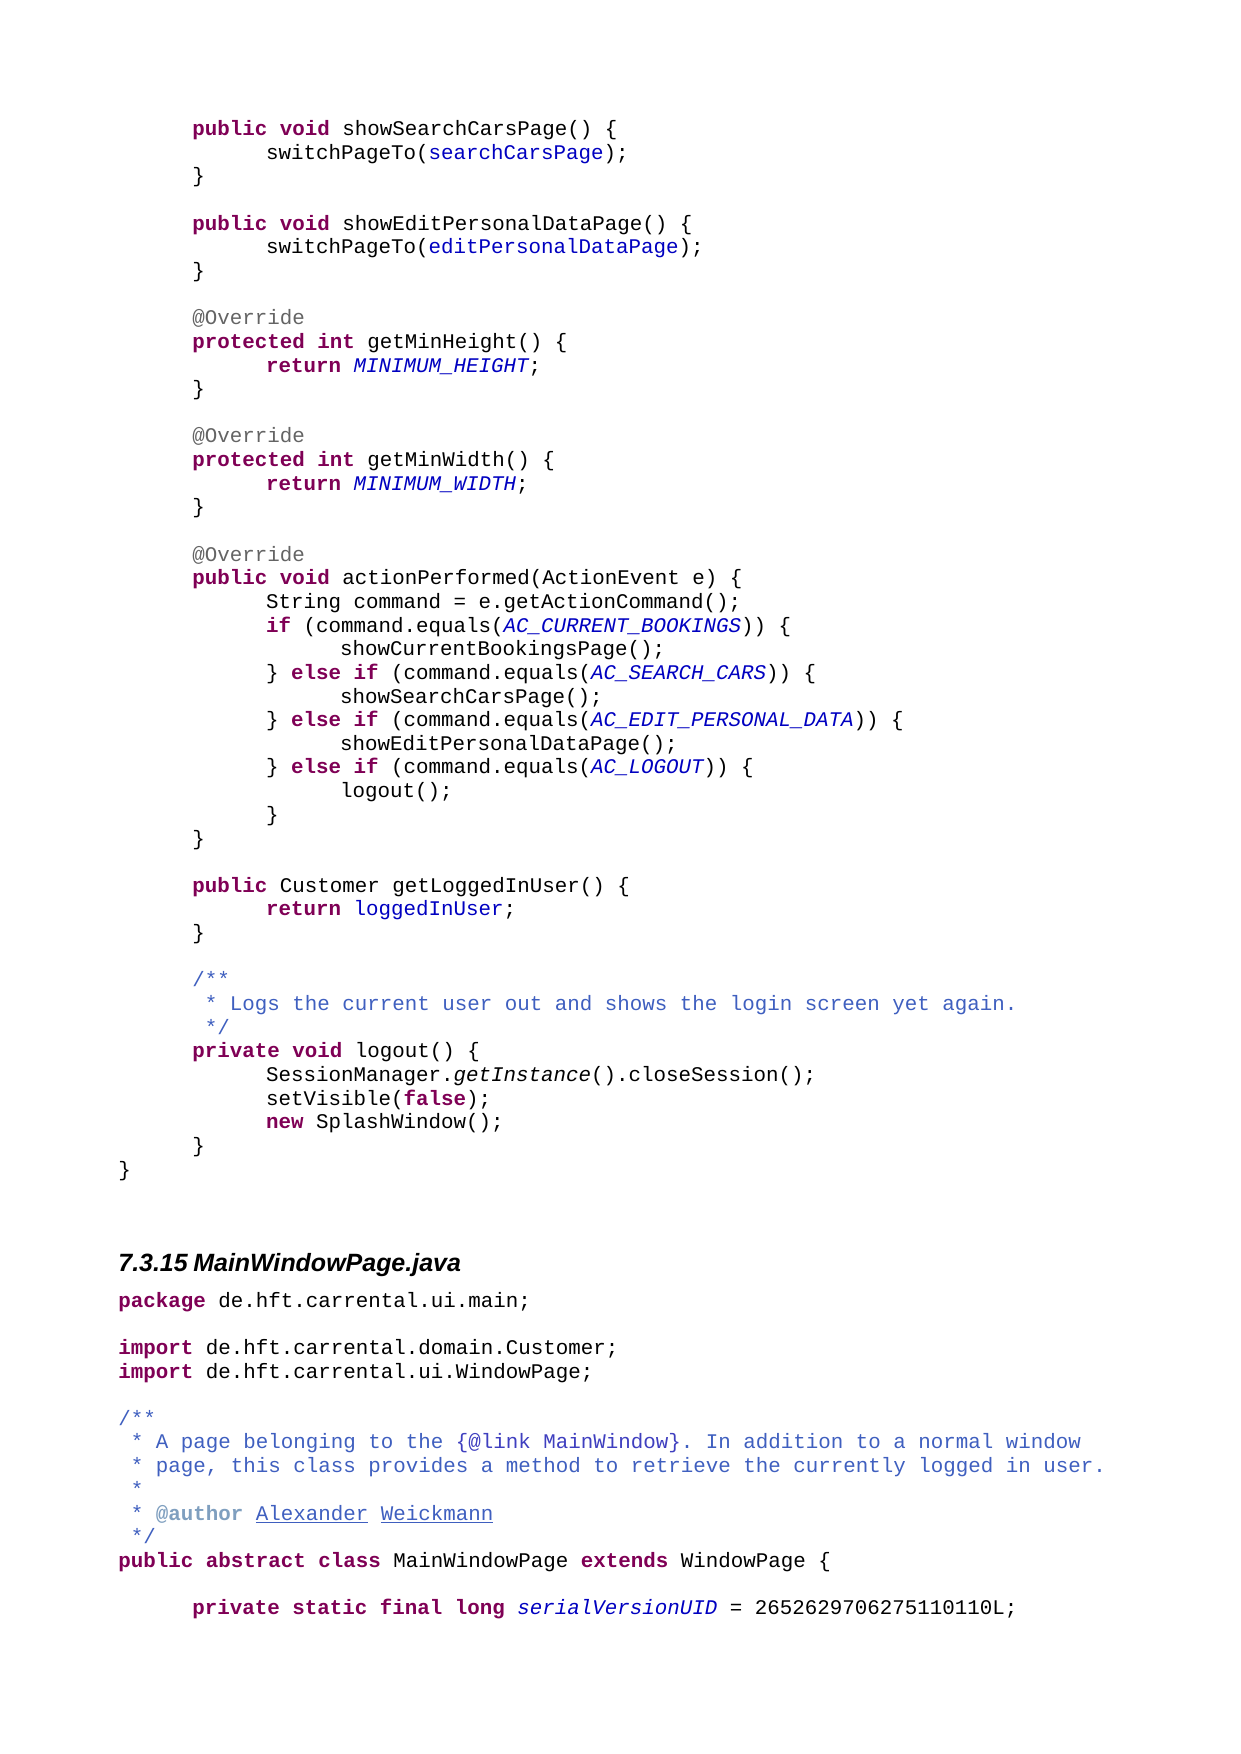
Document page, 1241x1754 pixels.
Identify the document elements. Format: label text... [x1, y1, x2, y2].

text public Customer getLoggedInUser() { [118, 875, 1122, 898]
text } [118, 804, 1122, 827]
text } else if (command.equals(AC_EDIT_PERSONAL_DATA)) { [118, 709, 1122, 733]
text String command = e.getActionCommand(); [118, 591, 1122, 615]
text /** [118, 969, 1122, 993]
text * Logs the current user out and shows the login screen yet again. [118, 993, 1122, 1017]
text switchPageTo(editPersonalDataPage); [118, 236, 1122, 260]
text SessionManager.getInstance().closeSession(); [118, 1064, 1122, 1088]
text /** [118, 1408, 1122, 1432]
text */ [118, 1526, 1122, 1550]
text } [118, 922, 1122, 946]
text switchPageTo(searchCarsPage); [118, 142, 1122, 165]
text } [118, 496, 1122, 520]
text * A page belonging to the {@link MainWindow}. In addition to a normal window [118, 1432, 1122, 1455]
text showSearchCarsPage(); [118, 686, 1122, 709]
text return MINIMUM_HEIGHT; [118, 354, 1122, 378]
text } [118, 260, 1122, 284]
text } [118, 165, 1122, 189]
text } [118, 827, 1122, 851]
text public abstract class MainWindowPage extends WindowPage { [118, 1550, 1122, 1573]
text } [118, 1158, 1122, 1182]
text import de.hft.carrental.domain.Customer; [118, 1337, 1122, 1361]
text return loggedInUser; [118, 898, 1122, 922]
text * [118, 1479, 1122, 1502]
text } [118, 378, 1122, 402]
subtitle MainWindowPage.java [118, 1248, 1122, 1277]
text * @author Alexander Weickmann [118, 1502, 1122, 1526]
text public void actionPerformed(ActionEvent e) { [118, 567, 1122, 591]
text protected int getMinWidth() { [118, 449, 1122, 473]
text * page, this class provides a method to retrieve the currently logged in user. [118, 1455, 1122, 1479]
text */ [118, 1017, 1122, 1040]
text private static final long serialVersionUID = 2652629706275110110L; [118, 1597, 1122, 1621]
text } else if (command.equals(AC_LOGOUT)) { [118, 757, 1122, 780]
text public void showSearchCarsPage() { [118, 118, 1122, 142]
text protected int getMinHeight() { [118, 331, 1122, 354]
text private void logout() { [118, 1040, 1122, 1064]
text return MINIMUM_WIDTH; [118, 473, 1122, 496]
text new SplashWindow(); [118, 1111, 1122, 1135]
text @Override [118, 307, 1122, 331]
text showCurrentBookingsPage(); [118, 638, 1122, 662]
text showEditPersonalDataPage(); [118, 733, 1122, 757]
text } else if (command.equals(AC_SEARCH_CARS)) { [118, 662, 1122, 686]
text import de.hft.carrental.ui.WindowPage; [118, 1361, 1122, 1384]
text logout(); [118, 780, 1122, 804]
text setVisible(false); [118, 1088, 1122, 1111]
text package de.hft.carrental.ui.main; [118, 1290, 1122, 1313]
text @Override [118, 426, 1122, 449]
text public void showEditPersonalDataPage() { [118, 213, 1122, 236]
text if (command.equals(AC_CURRENT_BOOKINGS)) { [118, 615, 1122, 638]
text @Override [118, 544, 1122, 567]
text } [118, 1135, 1122, 1158]
